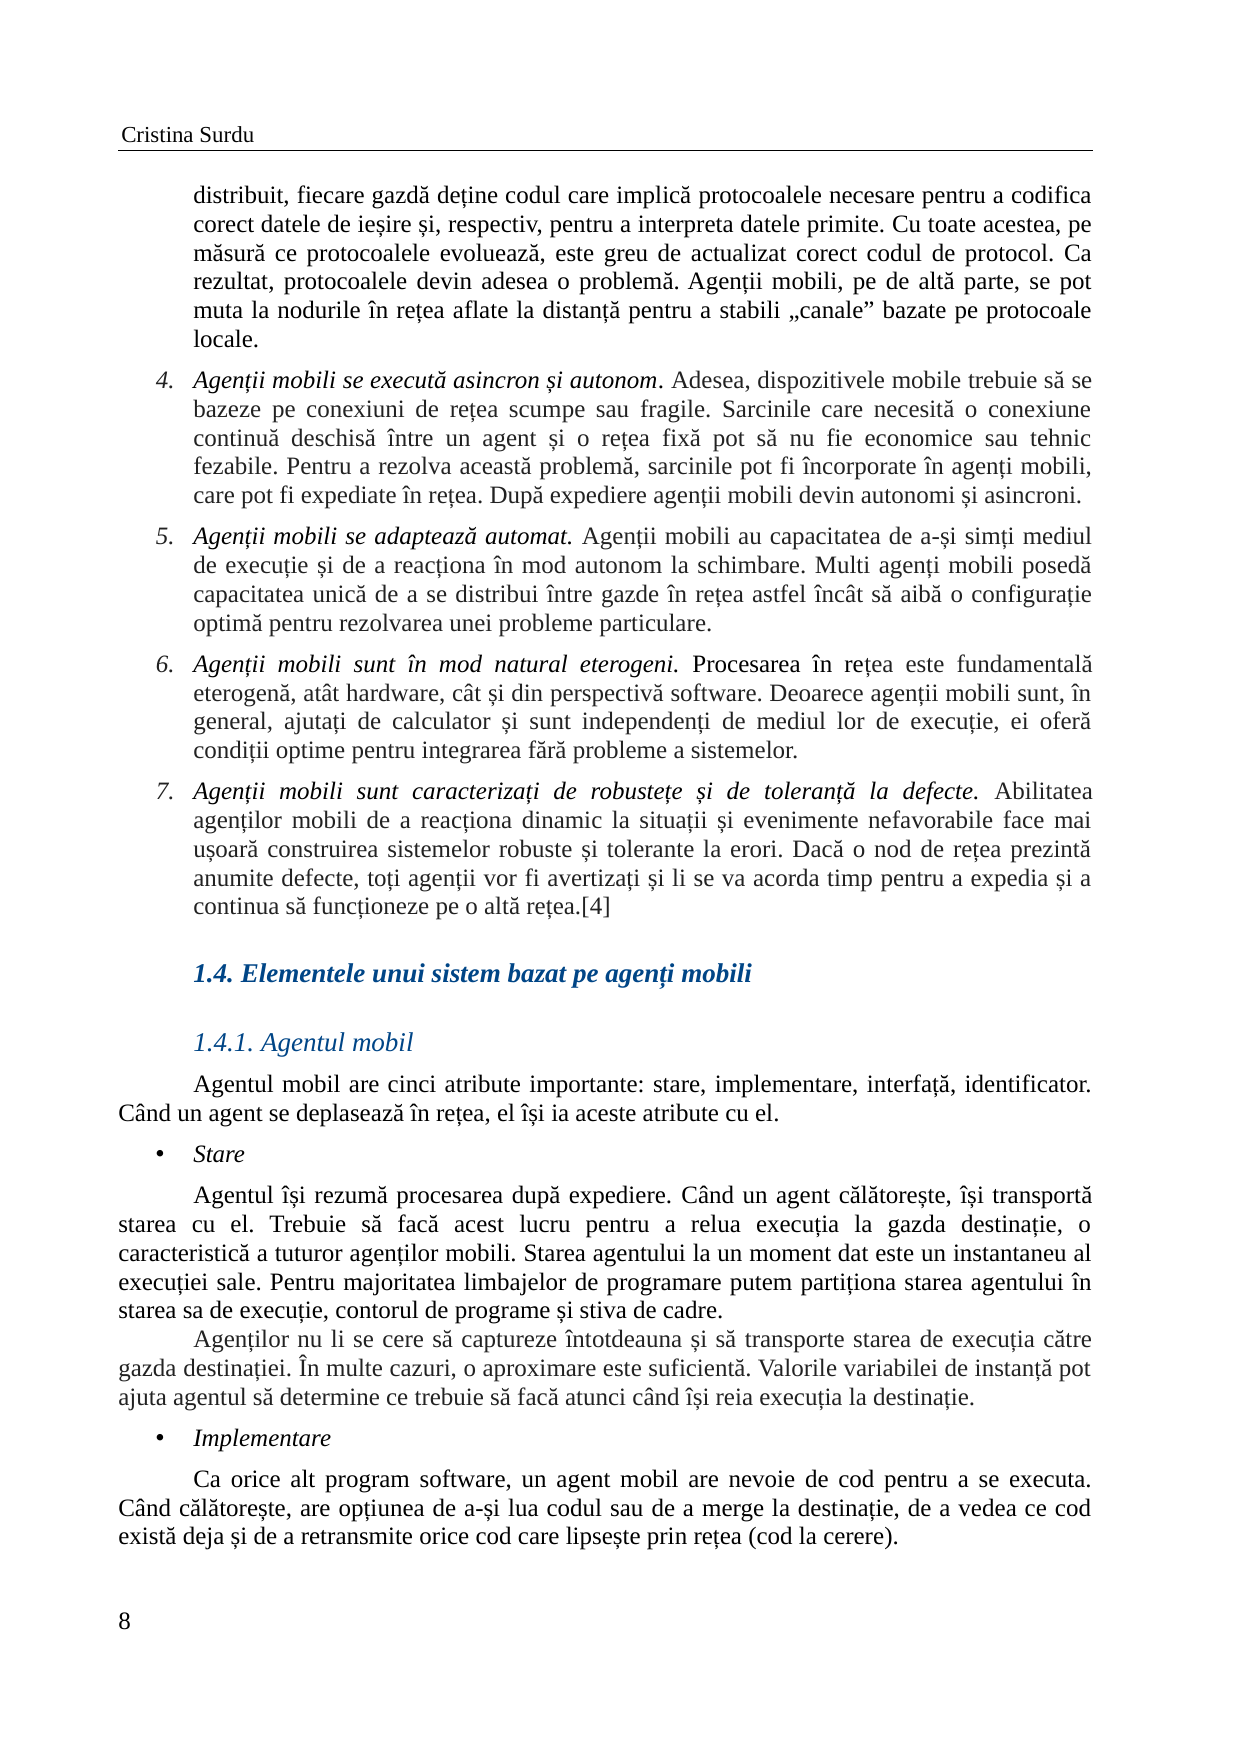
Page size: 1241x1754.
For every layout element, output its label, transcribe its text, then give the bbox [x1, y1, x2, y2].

list Agenții mobili sunt caracterizați de robustețe și de toleranță la defecte. Abilitatea agenților mobili de a reacționa dinamic la situații și evenimente nefavorabile face mai ușoară construirea sistemelor robuste și tolerante la erori. Dacă o nod de rețea prezintă anumite defecte, toți agenții vor fi avertizați și li se va acorda timp pentru a expedia și a continua să funcționeze pe o altă rețea.[4] [156, 776, 1093, 920]
text Agenților nu li se cere să captureze întotdeauna și să transporte starea de execuția către gazda destinației. În multe cazuri, o aproximare este suficientă. Valorile variabilei de instanță pot ajuta agentul să determine ce trebuie să facă atunci când își reia execuția la destinație. [118, 1324, 1093, 1410]
text Agentul mobil are cinci atribute importante: stare, implementare, interfață, identificator. Când un agent se deplasează în rețea, el își ia aceste atribute cu el. [118, 1069, 1093, 1127]
text Ca orice alt program software, un agent mobil are nevoie de cod pentru a se executa. Când călătorește, are opțiunea de a-și lua codul sau de a merge la destinație, de a vedea ce cod există deja și de a retransmite orice cod care lipsește prin rețea (cod la cerere). [118, 1464, 1093, 1550]
list Agenții mobili sunt în mod natural eterogeni. Procesarea în rețea este fundamentală eterogenă, atât hardware, cât și din perspectivă software. Deoarece agenții mobili sunt, în general, ajutați de calculator și sunt independenți de mediul lor de execuție, ei oferă condiții optime pentru integrarea fără probleme a sistemelor. [156, 649, 1093, 764]
text Agentul își rezumă procesarea după expediere. Când un agent călătorește, își transportă starea cu el. Trebuie să facă acest lucru pentru a relua execuția la gazda destinație, o caracteristică a tuturor agenților mobili. Starea agentului la un moment dat este un instantaneu al execuției sale. Pentru majoritatea limbajelor de programare putem partiționa starea agentului în starea sa de execuție, contorul de programe și stiva de cadre. [118, 1180, 1093, 1324]
subtitle Elementele unui sistem bazat pe agenți mobili [193, 957, 1093, 989]
list Stare [156, 1139, 1093, 1168]
list Agenții mobili se adaptează automat. Agenții mobili au capacitatea de a-și simți mediul de execuție și de a reacționa în mod autonom la schimbare. Multi agenți mobili posedă capacitatea unică de a se distribui între gazde în rețea astfel încât să aibă o configurație optimă pentru rezolvarea unei probleme particulare. [156, 521, 1093, 636]
list distribuit, fiecare gazdă deține codul care implică protocoalele necesare pentru a codifica corect datele de ieșire și, respectiv, pentru a interpreta datele primite. Cu toate acestea, pe măsură ce protocoalele evoluează, este greu de actualizat corect codul de protocol. Ca rezultat, protocoalele devin adesea o problemă. Agenții mobili, pe de altă parte, se pot muta la nodurile în rețea aflate la distanță pentru a stabili „canale” bazate pe protocoale locale. [156, 180, 1093, 353]
subtitle Agentul mobil [193, 1026, 1093, 1057]
list Agenții mobili se execută asincron și autonom. Adesea, dispozitivele mobile trebuie să se bazeze pe conexiuni de rețea scumpe sau fragile. Sarcinile care necesită o conexiune continuă deschisă între un agent și o rețea fixă pot să nu fie economice sau tehnic fezabile. Pentru a rezolva această problemă, sarcinile pot fi încorporate în agenți mobili, care pot fi expediate în rețea. După expediere agenții mobili devin autonomi și asincroni. [156, 365, 1093, 509]
list Implementare [156, 1423, 1093, 1452]
